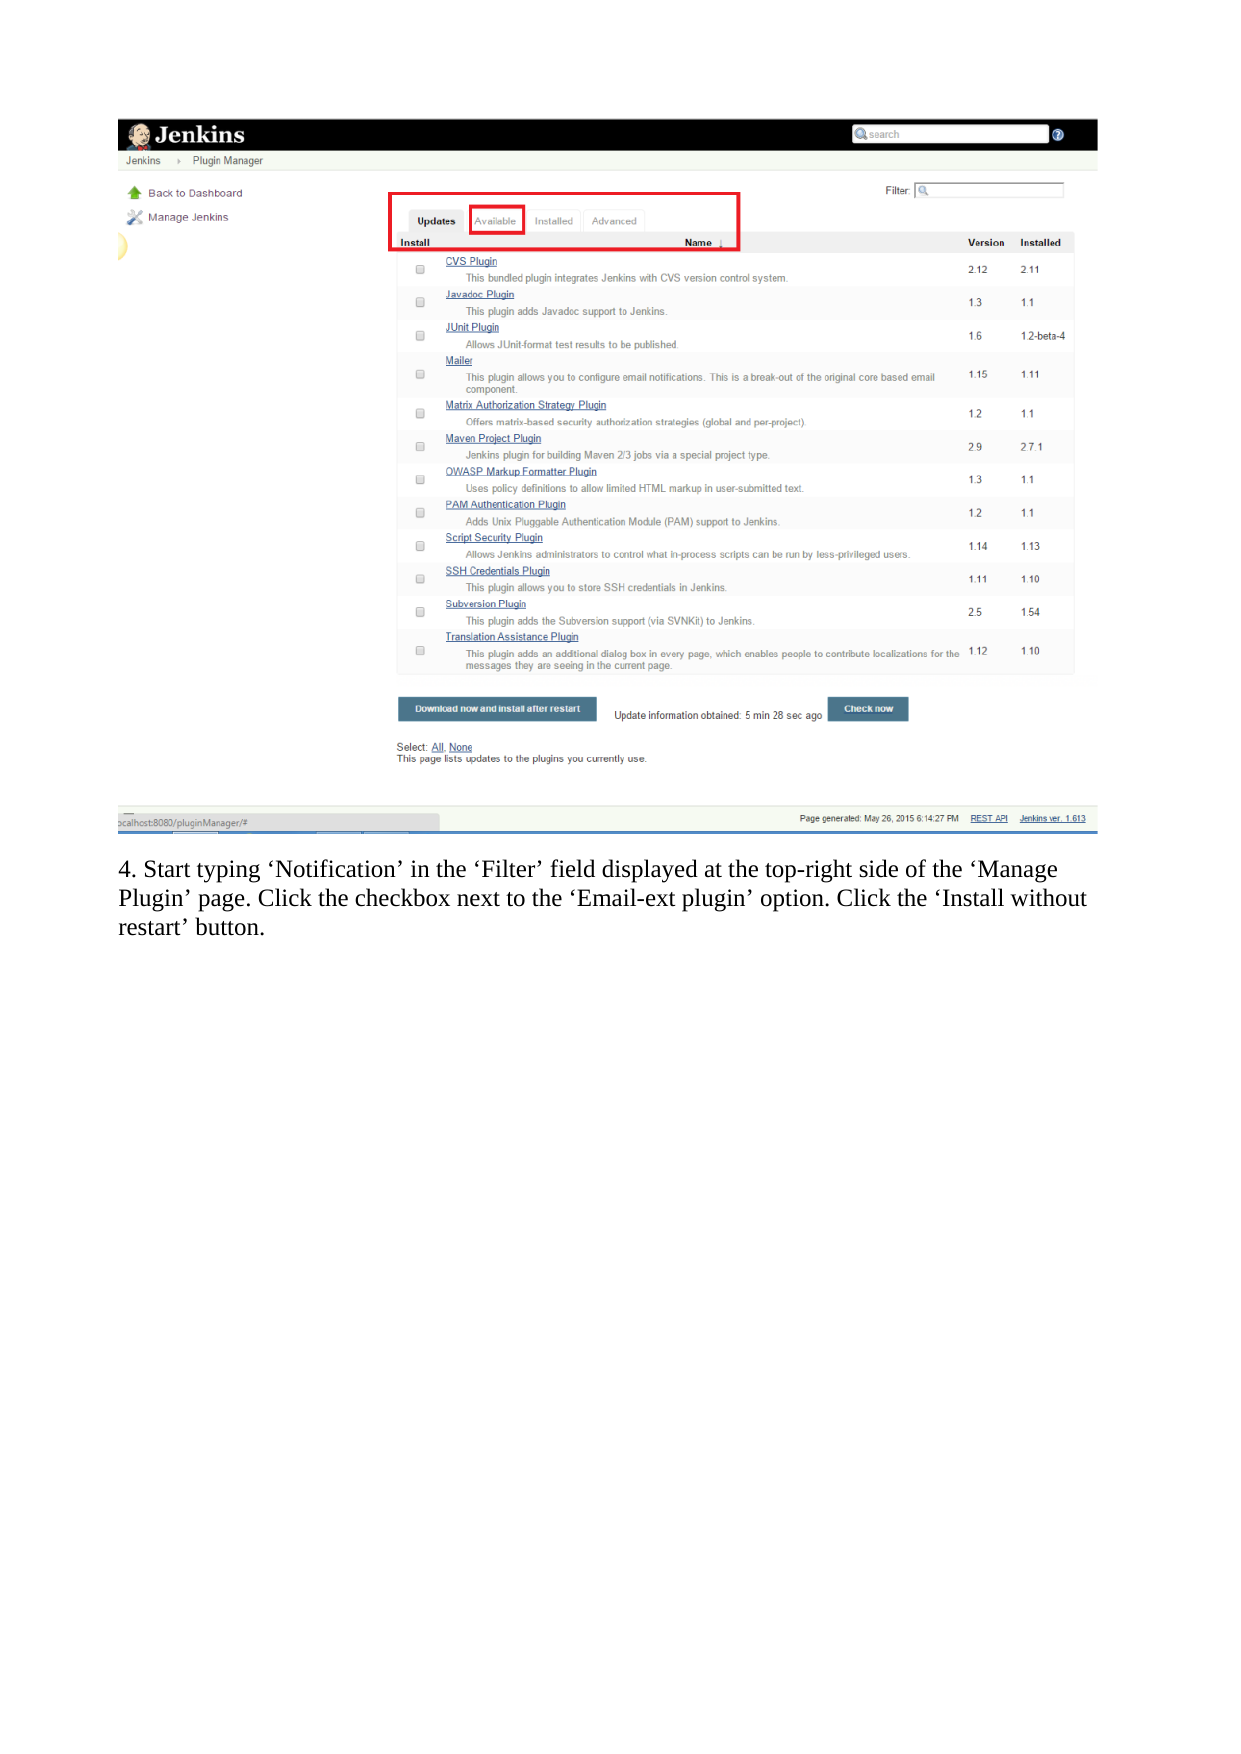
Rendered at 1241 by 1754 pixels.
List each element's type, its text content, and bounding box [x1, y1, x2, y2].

text 4. Start typing ‘Notification’ in the ‘Filter’ field displayed at the top-right side of the ‘Manage Plugin’ page. Click the checkbox next to the ‘Email-ext plugin’ option. Click the ‘Install without restart’ button. [118, 854, 1122, 941]
